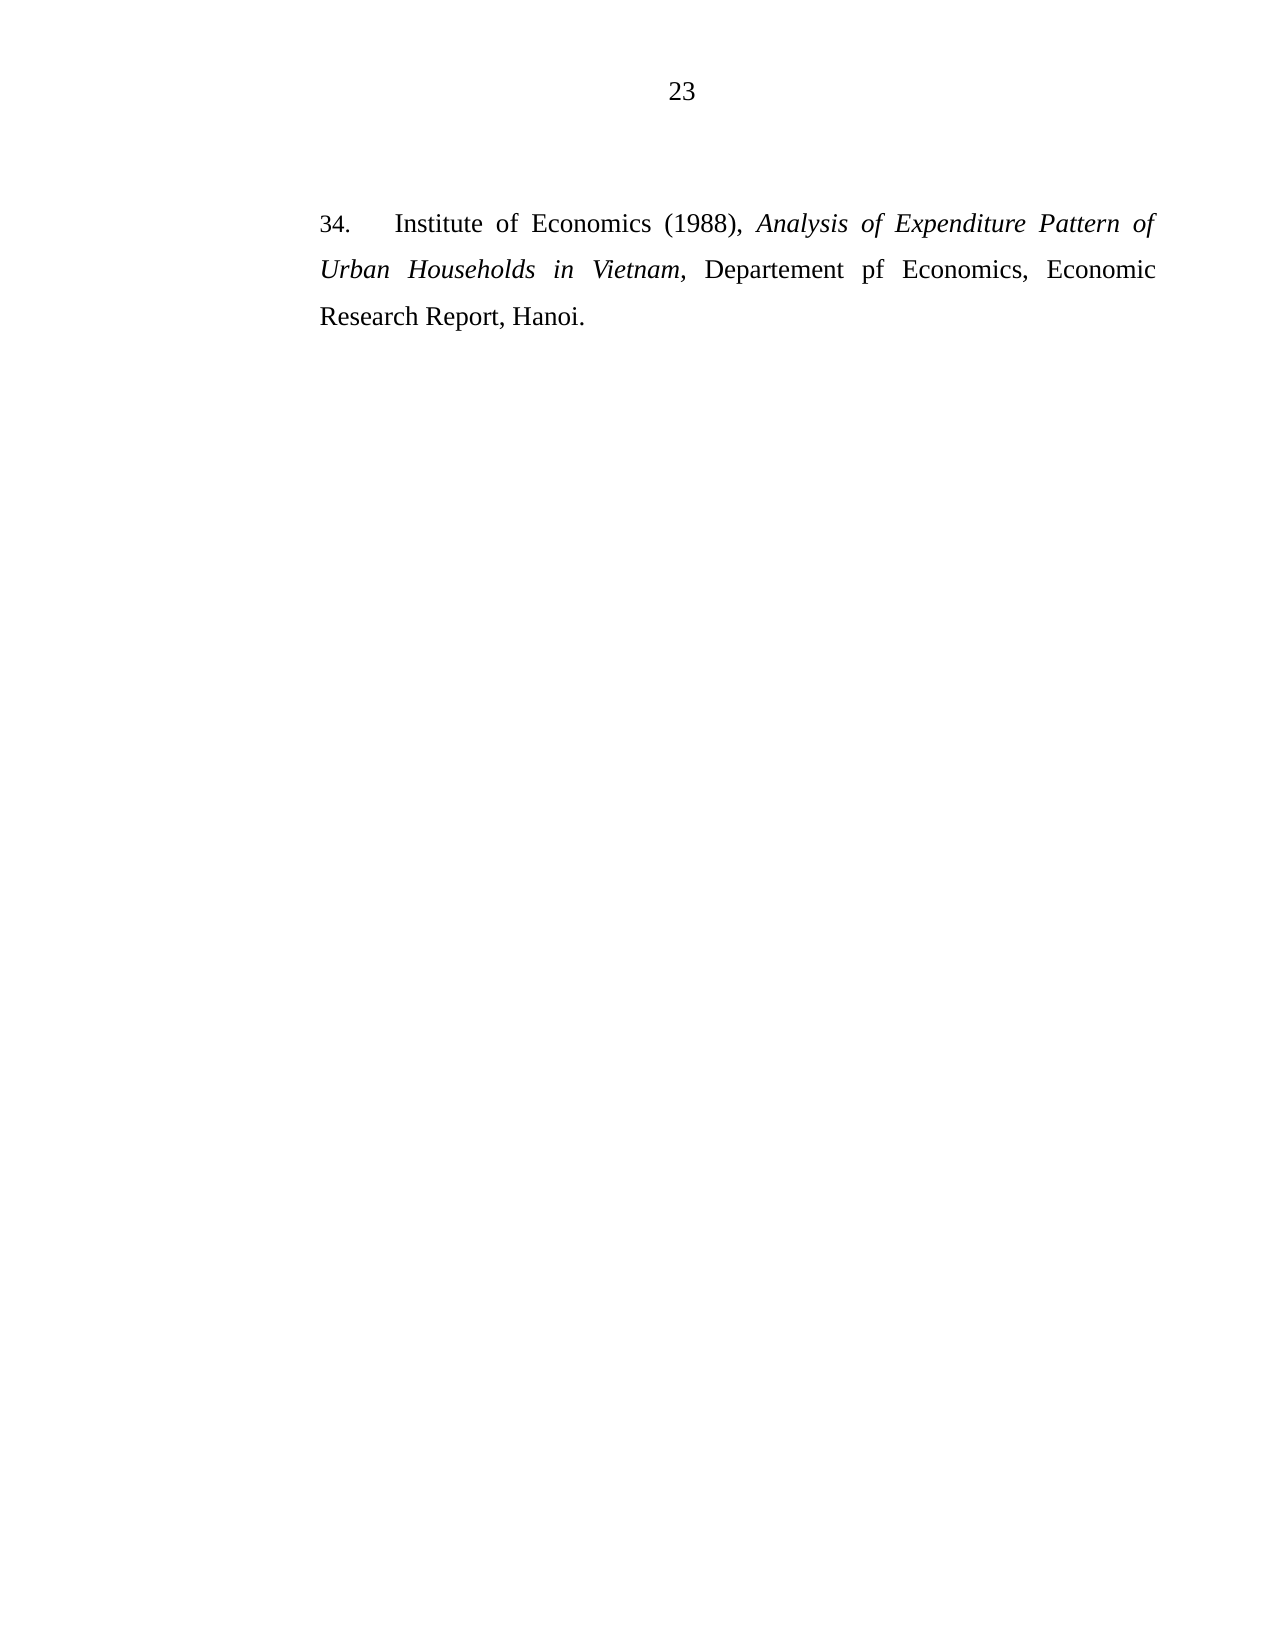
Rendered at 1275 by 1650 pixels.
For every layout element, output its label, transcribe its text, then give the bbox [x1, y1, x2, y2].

list Institute of Economics (1988), Analysis of Expenditure Pattern of Urban Households in Vietnam, Departement pf Economics, Economic Research Report, Hanoi. [319, 207, 1157, 331]
